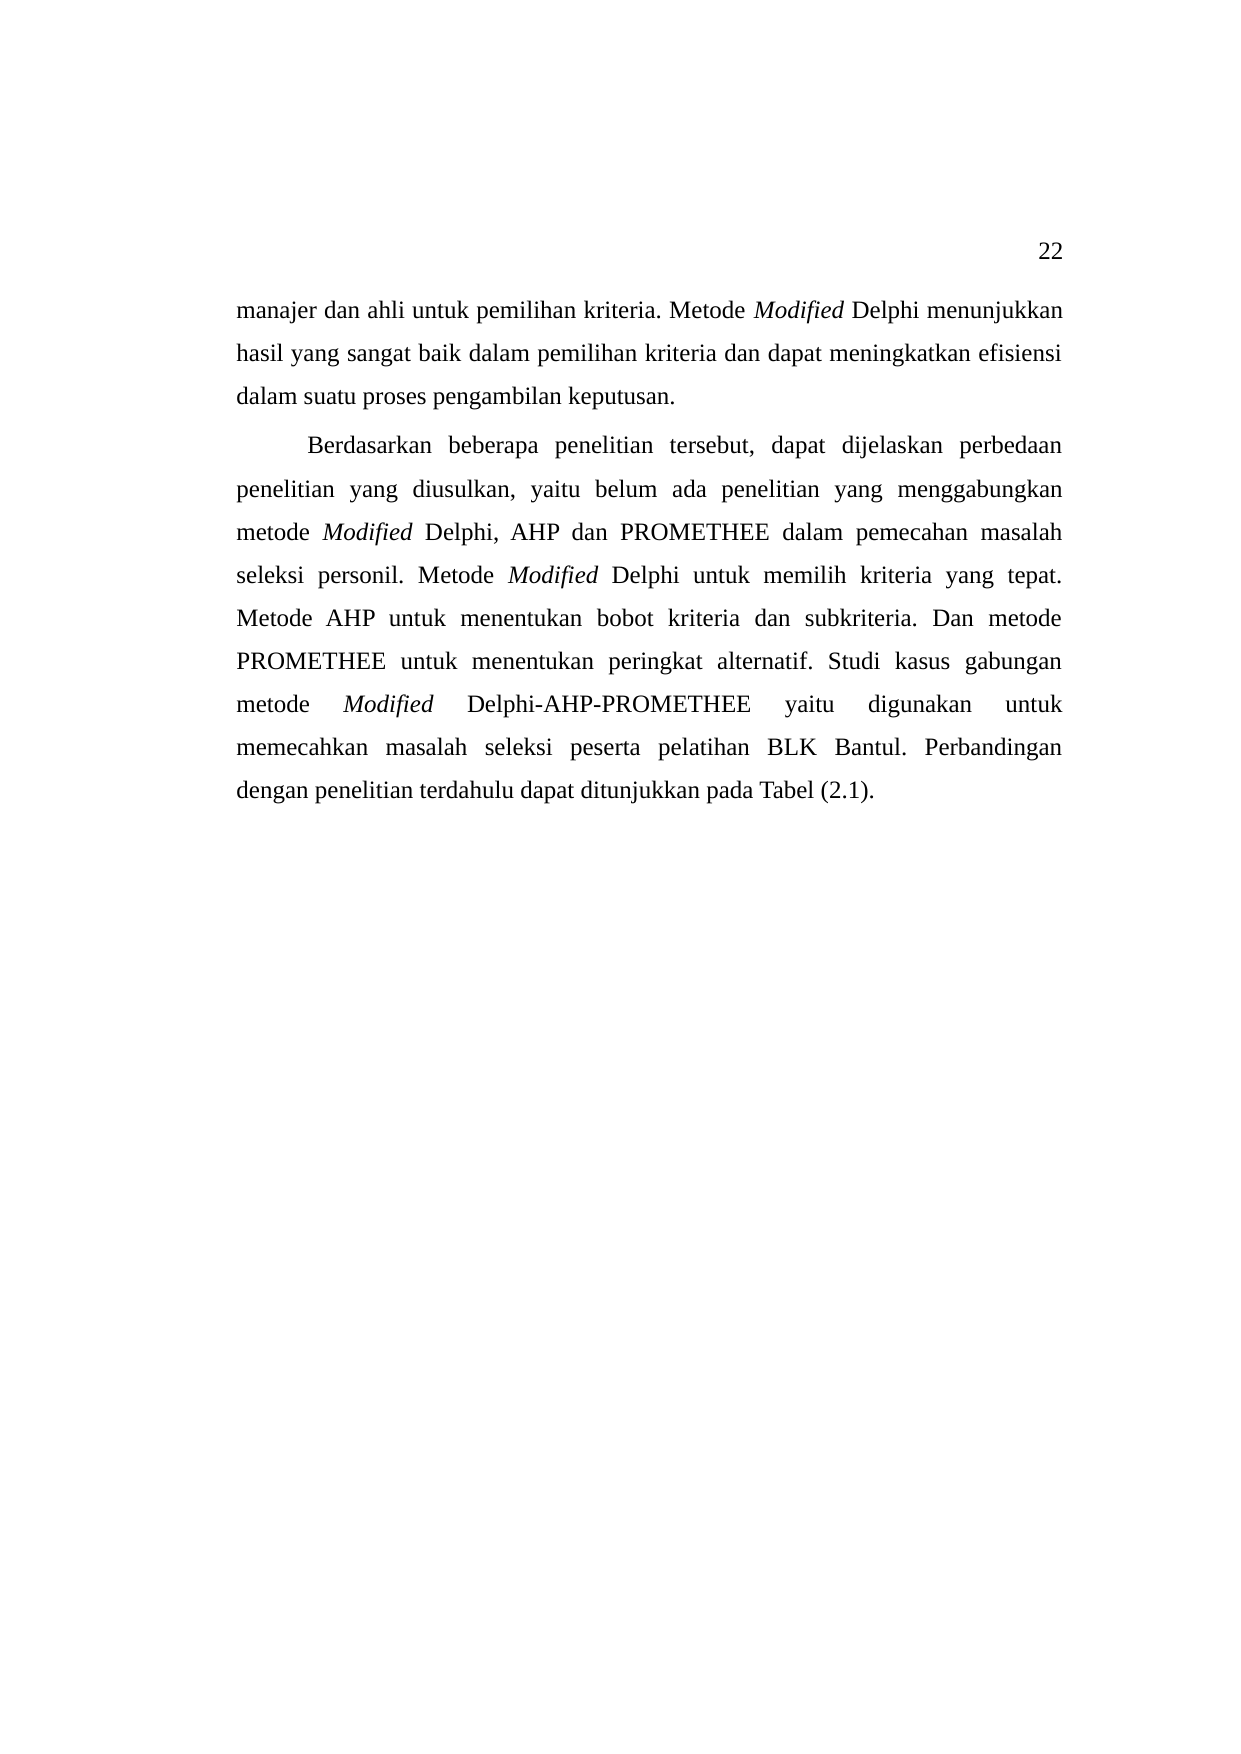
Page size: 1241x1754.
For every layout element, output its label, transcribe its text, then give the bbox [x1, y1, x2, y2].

text manajer dan ahli untuk pemilihan kriteria. Metode Modified Delphi menunjukkan hasil yang sangat baik dalam pemilihan kriteria dan dapat meningkatkan efisiensi dalam suatu proses pengambilan keputusan. [236, 295, 1063, 410]
text Berdasarkan beberapa penelitian tersebut, dapat dijelaskan perbedaan penelitian yang diusulkan, yaitu belum ada penelitian yang menggabungkan metode Modified Delphi, AHP dan PROMETHEE dalam pemecahan masalah seleksi personil. Metode Modified Delphi untuk memilih kriteria yang tepat. Metode AHP untuk menentukan bobot kriteria dan subkriteria. Dan metode PROMETHEE untuk menentukan peringkat alternatif. Studi kasus gabungan metode Modified Delphi-AHP-PROMETHEE yaitu digunakan untuk memecahkan masalah seleksi peserta pelatihan BLK Bantul. Perbandingan dengan penelitian terdahulu dapat ditunjukkan pada Tabel (2.1). [236, 431, 1063, 804]
